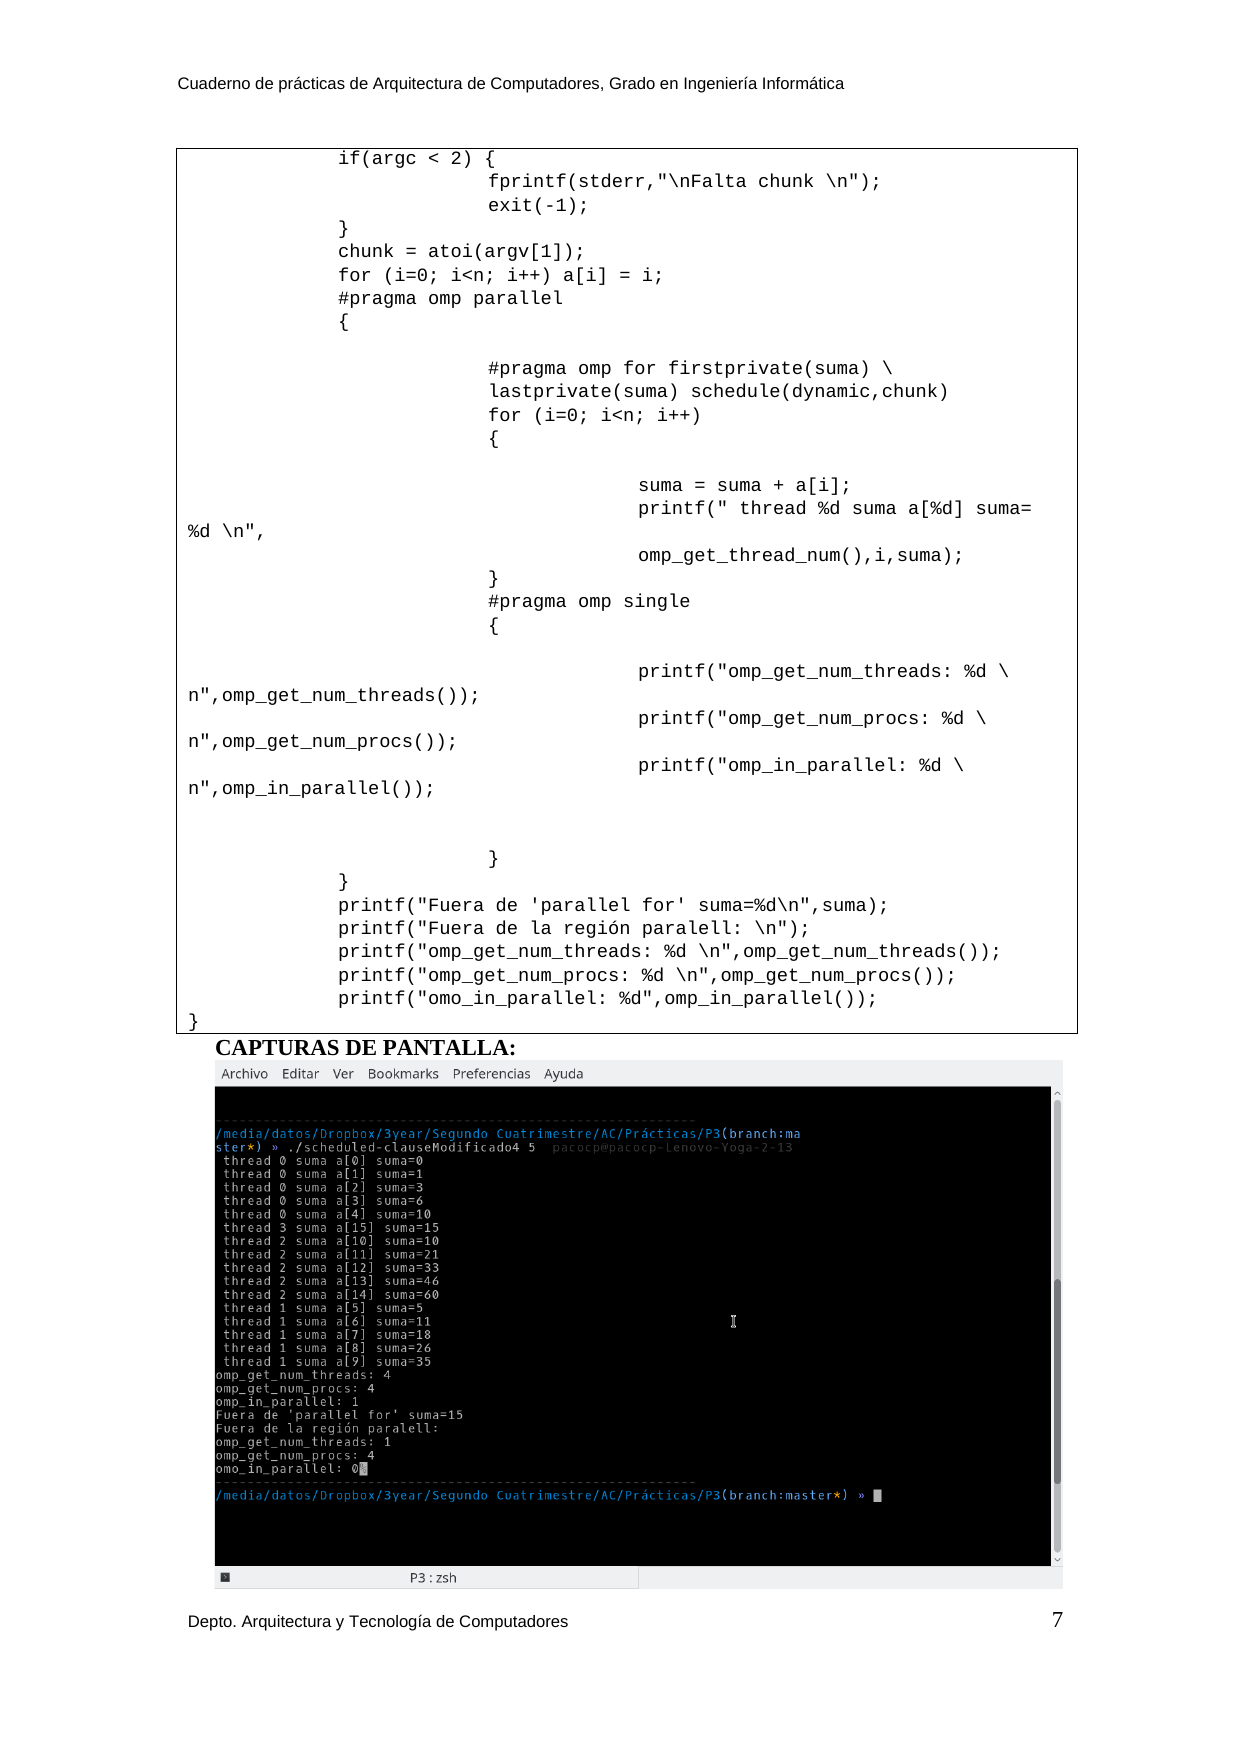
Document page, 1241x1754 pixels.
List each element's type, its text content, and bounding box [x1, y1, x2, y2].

text CAPTURAS DE PANTALLA: [215, 1034, 1063, 1060]
picture [214, 1060, 1063, 1589]
table_header if(argc < 2) { fprintf(stderr,"\nFalta chunk \n"); exit(-1); } chunk = atoi(argv[1]); for (i=0; i<n; i++) a[i] = i; #pragma omp parallel { #pragma omp for firstprivate(suma) \ lastprivate(suma) schedule(dynamic,chunk) for (i=0; i<n; i++) { suma = suma + a[i]; printf(" thread %d suma a[%d] suma=%d \n", omp_get_thread_num(),i,suma); } #pragma omp single { printf("omp_get_num_threads: %d \n",omp_get_num_threads()); printf("omp_get_num_procs: %d \n",omp_get_num_procs()); printf("omp_in_parallel: %d \n",omp_in_parallel()); } } printf("Fuera de 'parallel for' suma=%d\n",suma); printf("Fuera de la región paralell: \n"); printf("omp_get_num_threads: %d \n",omp_get_num_threads()); printf("omp_get_num_procs: %d \n",omp_get_num_procs()); printf("omo_in_parallel: %d",omp_in_parallel()); } [177, 149, 1077, 1033]
